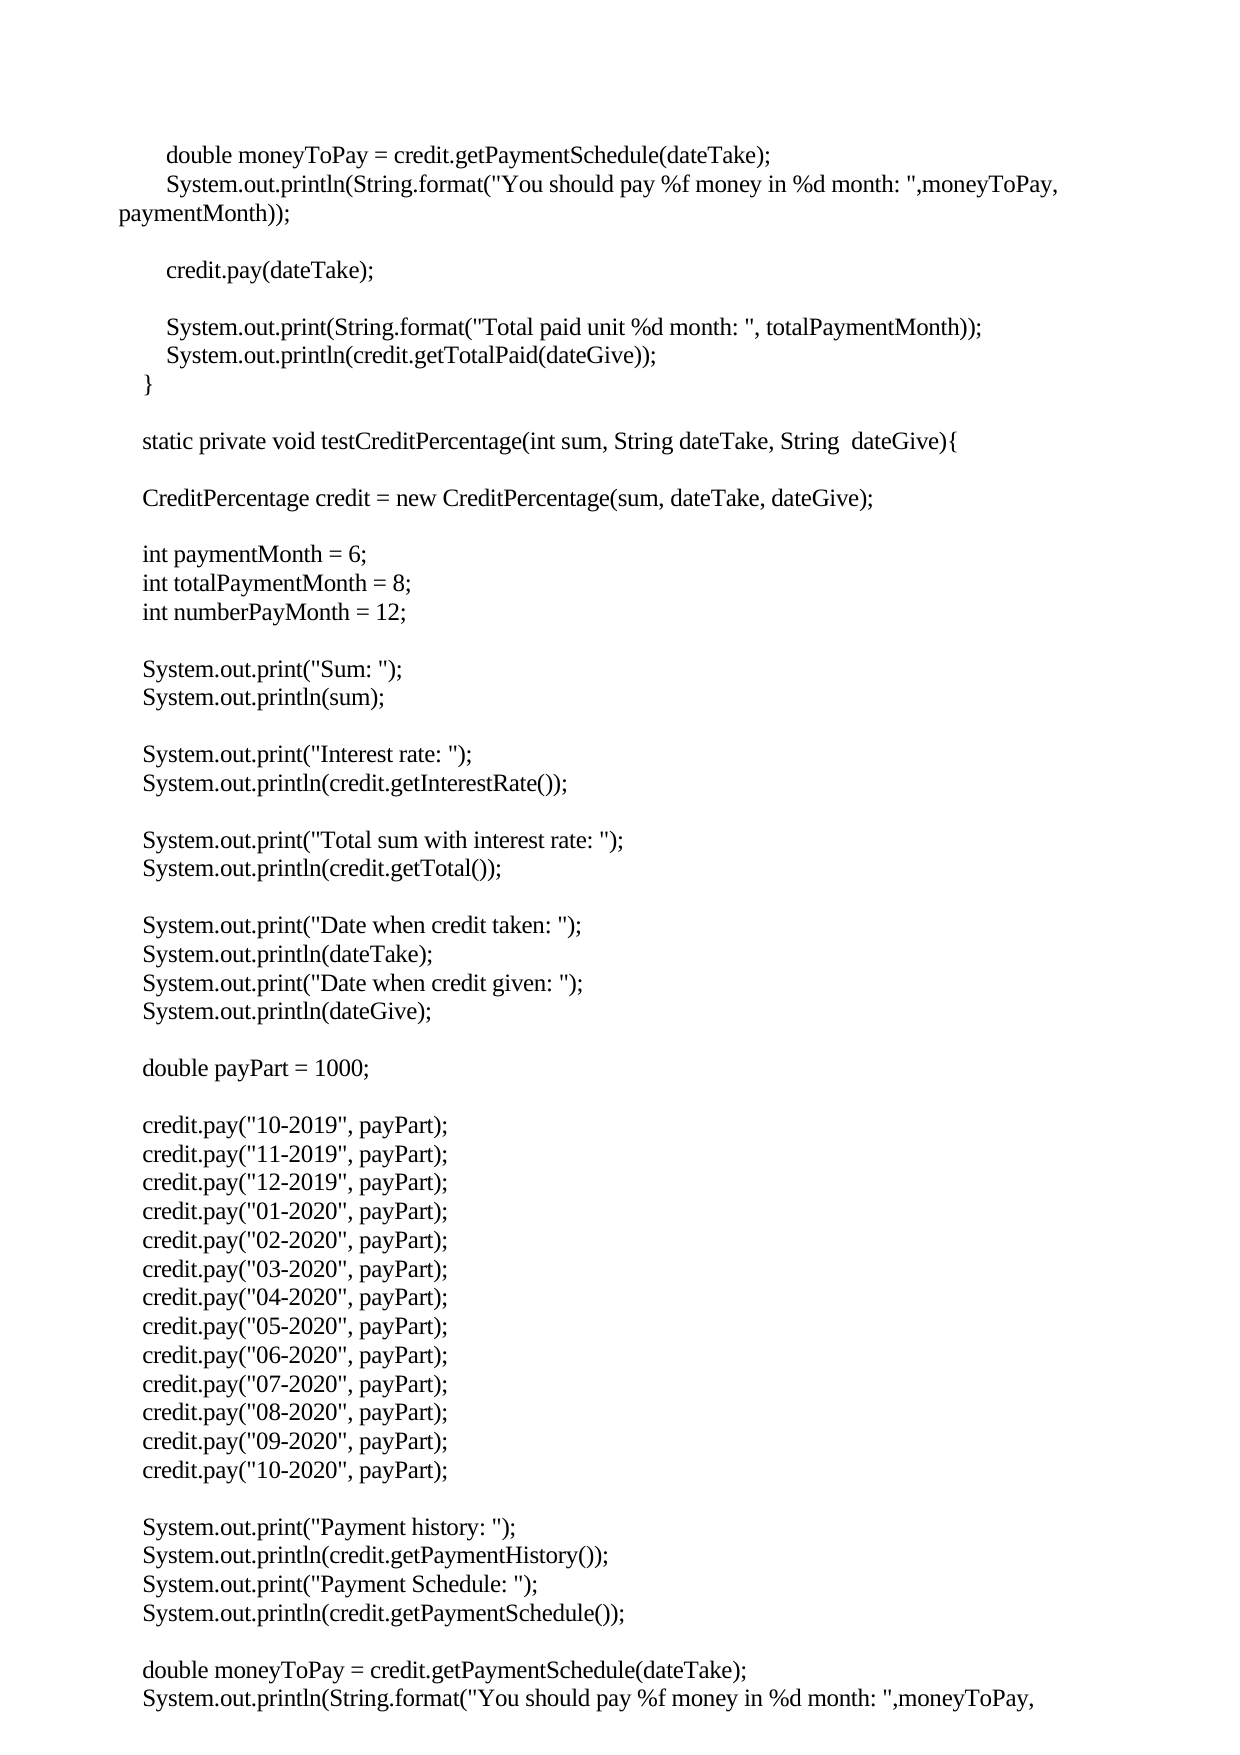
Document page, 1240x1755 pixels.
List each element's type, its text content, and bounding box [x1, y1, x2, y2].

text credit.pay("09-2020", payPart); [118, 1426, 1133, 1455]
text int totalPaymentMonth = 8; [118, 568, 1133, 597]
text System.out.print("Interest rate: "); [118, 739, 1133, 768]
text System.out.println(String.format("You should pay %f money in %d month: ",moneyToPay, [118, 1683, 1133, 1712]
text System.out.print("Date when credit given: "); [118, 968, 1133, 996]
text System.out.println(dateTake); [118, 939, 1133, 968]
text credit.pay("01-2020", payPart); [118, 1196, 1133, 1225]
text double payPart = 1000; [118, 1053, 1133, 1082]
text System.out.println(credit.getTotalPaid(dateGive)); [118, 340, 1133, 369]
text credit.pay("03-2020", payPart); [118, 1254, 1133, 1282]
text CreditPercentage credit = new CreditPercentage(sum, dateTake, dateGive); [118, 483, 1133, 511]
text double moneyToPay = credit.getPaymentSchedule(dateTake); [118, 1655, 1133, 1683]
text credit.pay("04-2020", payPart); [118, 1282, 1133, 1311]
text credit.pay(dateTake); [118, 255, 1133, 283]
text System.out.println(String.format("You should pay %f money in %d month: ",moneyToPay, paymentMonth)); [118, 169, 1133, 227]
text credit.pay("08-2020", payPart); [118, 1397, 1133, 1426]
text System.out.print("Sum: "); [118, 654, 1133, 682]
text System.out.println(sum); [118, 682, 1133, 711]
text credit.pay("02-2020", payPart); [118, 1225, 1133, 1254]
text System.out.println(credit.getPaymentHistory()); [118, 1541, 1133, 1569]
text int paymentMonth = 6; [118, 539, 1133, 568]
text int numberPayMonth = 12; [118, 597, 1133, 626]
text System.out.print(String.format("Total paid unit %d month: ", totalPaymentMonth)); [118, 312, 1133, 340]
text System.out.println(dateGive); [118, 996, 1133, 1025]
text credit.pay("11-2019", payPart); [118, 1139, 1133, 1167]
text System.out.print("Date when credit taken: "); [118, 910, 1133, 939]
text credit.pay("10-2019", payPart); [118, 1110, 1133, 1139]
text System.out.print("Payment history: "); [118, 1512, 1133, 1541]
text credit.pay("12-2019", payPart); [118, 1167, 1133, 1196]
text credit.pay("07-2020", payPart); [118, 1369, 1133, 1397]
text credit.pay("06-2020", payPart); [118, 1340, 1133, 1369]
text } [118, 369, 1133, 398]
text credit.pay("10-2020", payPart); [118, 1455, 1133, 1484]
text System.out.print("Payment Schedule: "); [118, 1569, 1133, 1598]
text System.out.print("Total sum with interest rate: "); [118, 825, 1133, 853]
text credit.pay("05-2020", payPart); [118, 1311, 1133, 1340]
text double moneyToPay = credit.getPaymentSchedule(dateTake); [118, 141, 1133, 169]
text System.out.println(credit.getTotal()); [118, 853, 1133, 882]
text static private void testCreditPercentage(int sum, String dateTake, String dateGive){ [118, 426, 1133, 454]
text System.out.println(credit.getPaymentSchedule()); [118, 1598, 1133, 1627]
text System.out.println(credit.getInterestRate()); [118, 768, 1133, 797]
